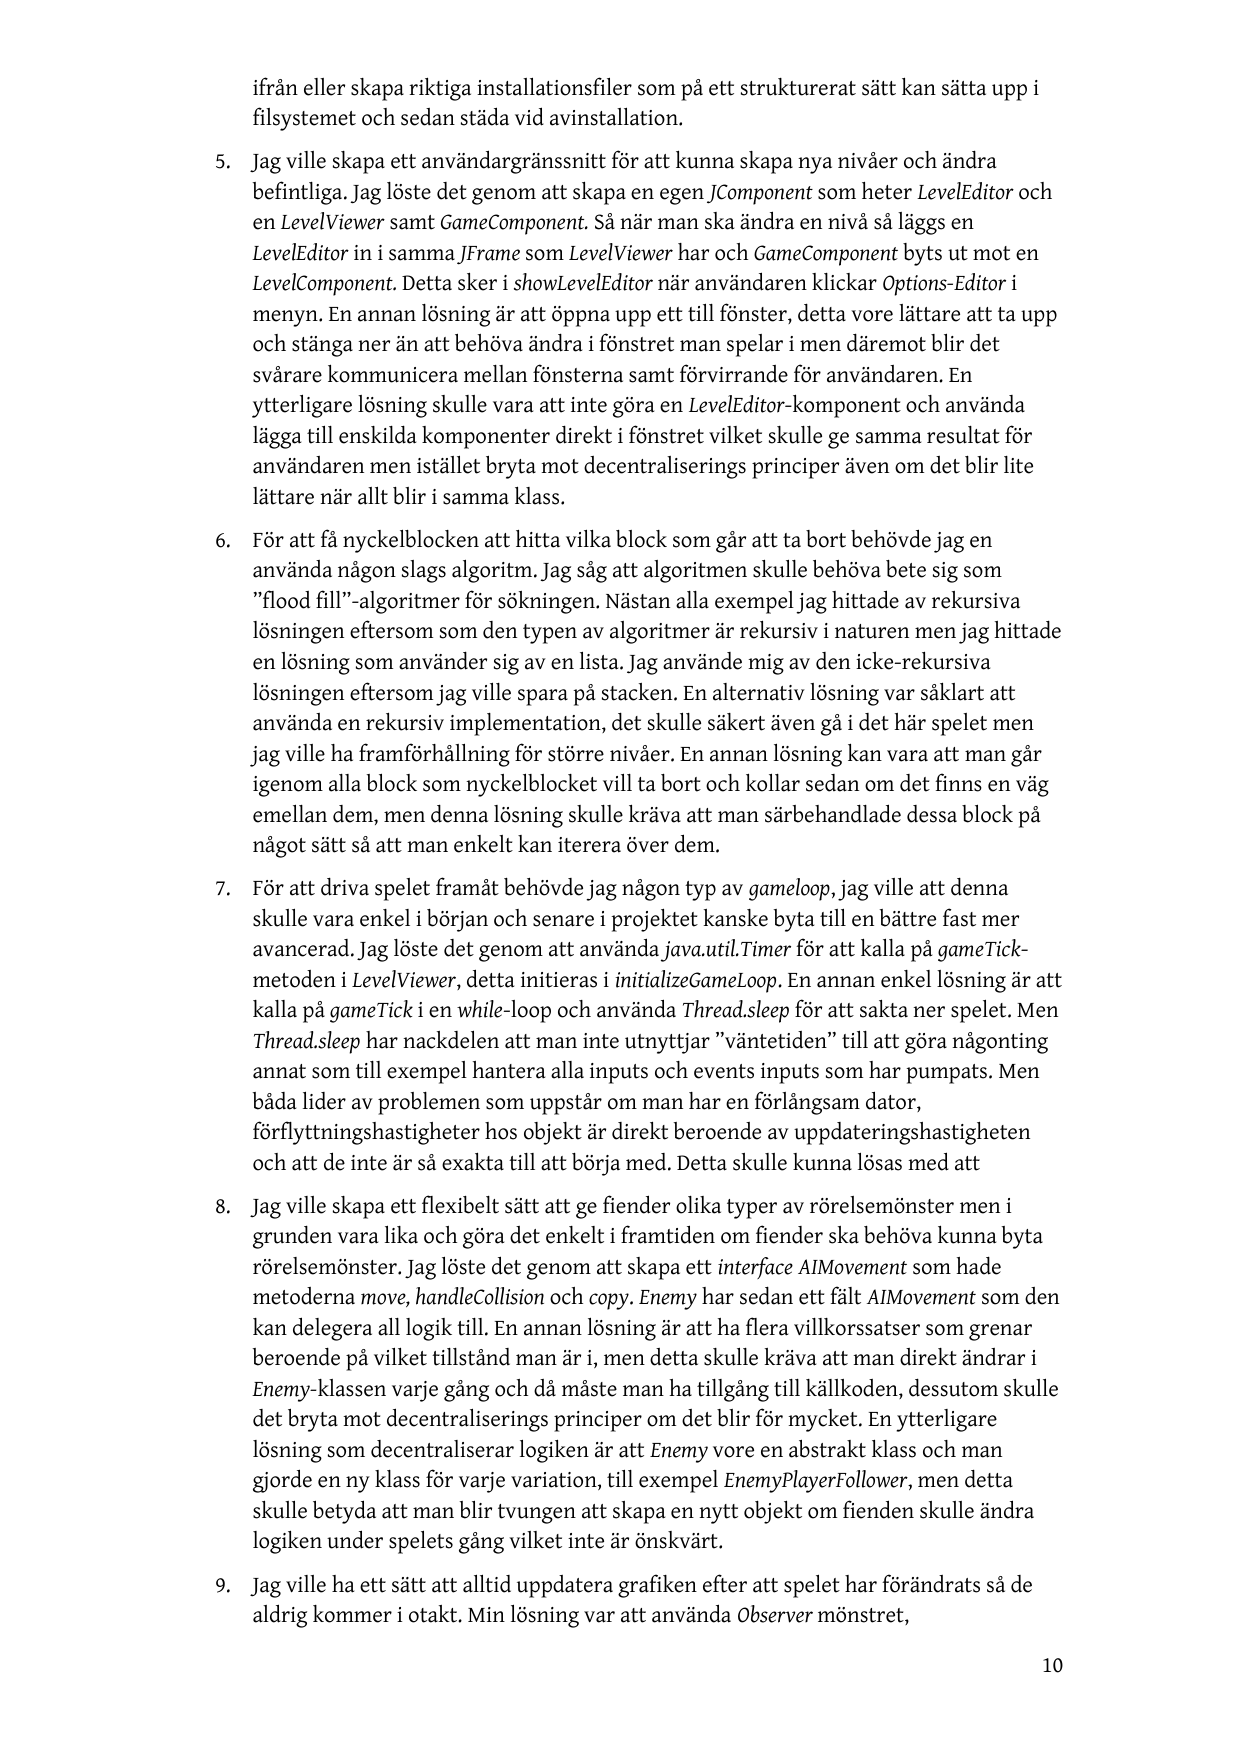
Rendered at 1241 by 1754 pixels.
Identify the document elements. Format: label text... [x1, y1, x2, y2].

list Jag ville ha ett sätt att alltid uppdatera grafiken efter att spelet har förändrats så de aldrig kommer i otakt. Min lösning var att använda Observer mönstret, [215, 1572, 1063, 1629]
list Jag ville skapa ett användargränssnitt för att kunna skapa nya nivåer och ändra befintliga. Jag löste det genom att skapa en egen JComponent som heter LevelEditor och en LevelViewer samt GameComponent. Så när man ska ändra en nivå så läggs en LevelEditor in i samma JFrame som LevelViewer har och GameComponent byts ut mot en LevelComponent. Detta sker i showLevelEditor när användaren klickar Options-Editor i menyn. En annan lösning är att öppna upp ett till fönster, detta vore lättare att ta upp och stänga ner än att behöva ändra i fönstret man spelar i men däremot blir det svårare kommunicera mellan fönsterna samt förvirrande för användaren. En ytterligare lösning skulle vara att inte göra en LevelEditor-komponent och använda lägga till enskilda komponenter direkt i fönstret vilket skulle ge samma resultat för användaren men istället bryta mot decentraliserings principer även om det blir lite lättare när allt blir i samma klass. [215, 148, 1063, 511]
list För att få nyckelblocken att hitta vilka block som går att ta bort behövde jag en använda någon slags algoritm. Jag såg att algoritmen skulle behöva bete sig som ”flood fill”-algoritmer för sökningen. Nästan alla exempel jag hittade av rekursiva lösningen eftersom som den typen av algoritmer är rekursiv i naturen men jag hittade en lösning som använder sig av en lista. Jag använde mig av den icke-rekursiva lösningen eftersom jag ville spara på stacken. En alternativ lösning var såklart att använda en rekursiv implementation, det skulle säkert även gå i det här spelet men jag ville ha framförhållning för större nivåer. En annan lösning kan vara att man går igenom alla block som nyckelblocket vill ta bort och kollar sedan om det finns en väg emellan dem, men denna lösning skulle kräva att man särbehandlade dessa block på något sätt så att man enkelt kan iterera över dem. [215, 527, 1063, 859]
list För att driva spelet framåt behövde jag någon typ av gameloop, jag ville att denna skulle vara enkel i början och senare i projektet kanske byta till en bättre fast mer avancerad. Jag löste det genom att använda java.util.Timer för att kalla på gameTick-metoden i LevelViewer, detta initieras i initializeGameLoop. En annan enkel lösning är att kalla på gameTick i en while-loop och använda Thread.sleep för att sakta ner spelet. Men Thread.sleep har nackdelen att man inte utnyttjar ”väntetiden” till att göra någonting annat som till exempel hantera alla inputs och events inputs som har pumpats. Men båda lider av problemen som uppstår om man har en förlångsam dator, förflyttningshastigheter hos objekt är direkt beroende av uppdateringshastigheten och att de inte är så exakta till att börja med. Detta skulle kunna lösas med att [215, 876, 1063, 1177]
list Jag ville skapa ett flexibelt sätt att ge fiender olika typer av rörelsemönster men i grunden vara lika och göra det enkelt i framtiden om fiender ska behöva kunna byta rörelsemönster. Jag löste det genom att skapa ett interface AIMovement som hade metoderna move, handleCollision och copy. Enemy har sedan ett fält AIMovement som den kan delegera all logik till. En annan lösning är att ha flera villkorssatser som grenar beroende på vilket tillstånd man är i, men detta skulle kräva att man direkt ändrar i Enemy-klassen varje gång och då måste man ha tillgång till källkoden, dessutom skulle det bryta mot decentraliserings principer om det blir för mycket. En ytterligare lösning som decentraliserar logiken är att Enemy vore en abstrakt klass och man gjorde en ny klass för varje variation, till exempel EnemyPlayerFollower, men detta skulle betyda att man blir tvungen att skapa en nytt objekt om fienden skulle ändra logiken under spelets gång vilket inte är önskvärt. [215, 1193, 1063, 1556]
list ifrån eller skapa riktiga installationsfiler som på ett strukturerat sätt kan sätta upp i filsystemet och sedan städa vid avinstallation. [215, 75, 1063, 132]
